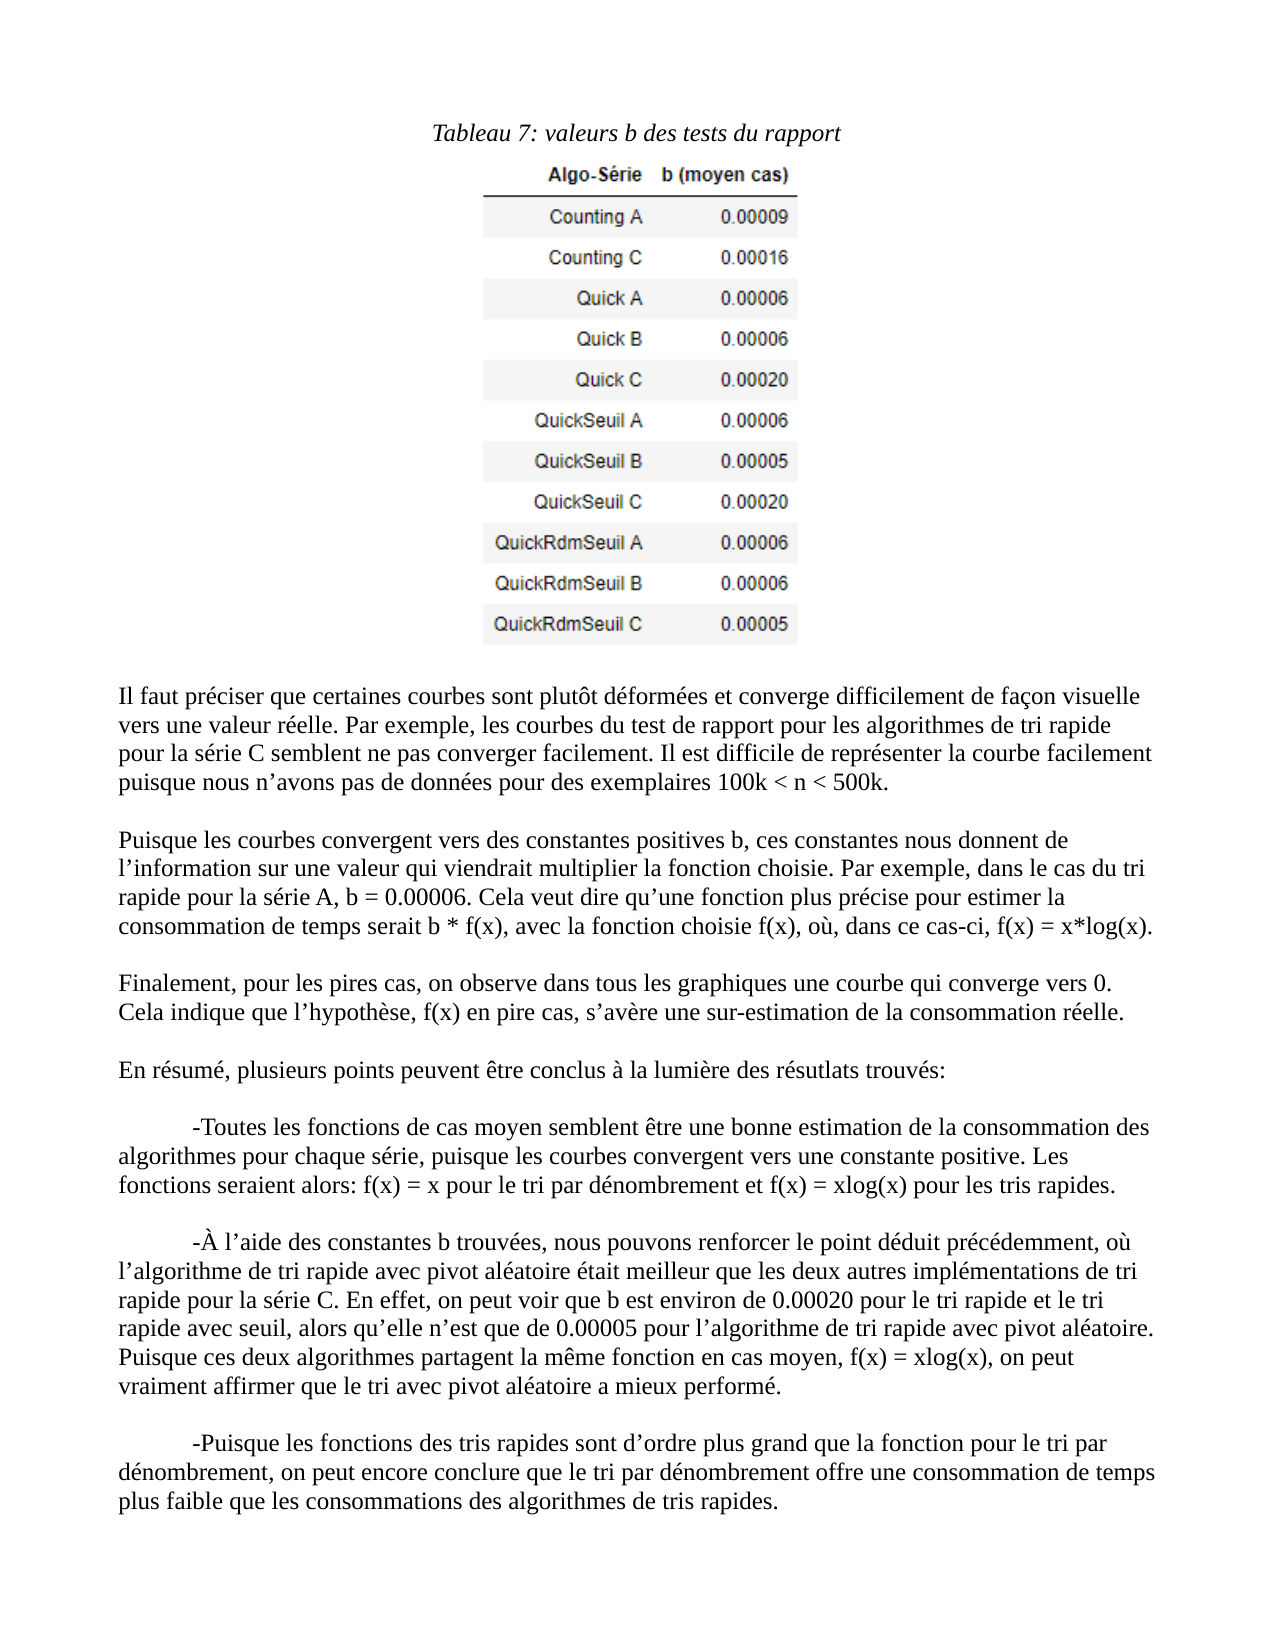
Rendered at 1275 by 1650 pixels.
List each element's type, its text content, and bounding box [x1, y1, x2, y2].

text Finalement, pour les pires cas, on observe dans tous les graphiques une courbe qui converge vers 0. Cela indique que l’hypothèse, f(x) en pire cas, s’avère une sur-estimation de la consommation réelle. [118, 968, 1157, 1026]
picture [471, 158, 804, 653]
text Il faut préciser que certaines courbes sont plutôt déformées et converge difficilement de façon visuelle vers une valeur réelle. Par exemple, les courbes du test de rapport pour les algorithmes de tri rapide pour la série C semblent ne pas converger facilement. Il est difficile de représenter la courbe facilement puisque nous n’avons pas de données pour des exemplaires 100k < n < 500k. [118, 681, 1157, 796]
text Tableau 7: valeurs b des tests du rapport [118, 118, 1157, 147]
text -Toutes les fonctions de cas moyen semblent être une bonne estimation de la consommation des algorithmes pour chaque série, puisque les courbes convergent vers une constante positive. Les fonctions seraient alors: f(x) = x pour le tri par dénombrement et f(x) = xlog(x) pour les tris rapides. [118, 1112, 1157, 1198]
text -À l’aide des constantes b trouvées, nous pouvons renforcer le point déduit précédemment, où l’algorithme de tri rapide avec pivot aléatoire était meilleur que les deux autres implémentations de tri rapide pour la série C. En effet, on peut voir que b est environ de 0.00020 pour le tri rapide et le tri rapide avec seuil, alors qu’elle n’est que de 0.00005 pour l’algorithme de tri rapide avec pivot aléatoire. Puisque ces deux algorithmes partagent la même fonction en cas moyen, f(x) = xlog(x), on peut vraiment affirmer que le tri avec pivot aléatoire a mieux performé. [118, 1227, 1157, 1400]
text -Puisque les fonctions des tris rapides sont d’ordre plus grand que la fonction pour le tri par dénombrement, on peut encore conclure que le tri par dénombrement offre une consommation de temps plus faible que les consommations des algorithmes de tris rapides. [118, 1428, 1157, 1515]
text Puisque les courbes convergent vers des constantes positives b, ces constantes nous donnent de l’information sur une valeur qui viendrait multiplier la fonction choisie. Par exemple, dans le cas du tri rapide pour la série A, b = 0.00006. Cela veut dire qu’une fonction plus précise pour estimer la consommation de temps serait b * f(x), avec la fonction choisie f(x), où, dans ce cas-ci, f(x) = x*log(x). [118, 825, 1157, 940]
text En résumé, plusieurs points peuvent être conclus à la lumière des résutlats trouvés: [118, 1055, 1157, 1083]
